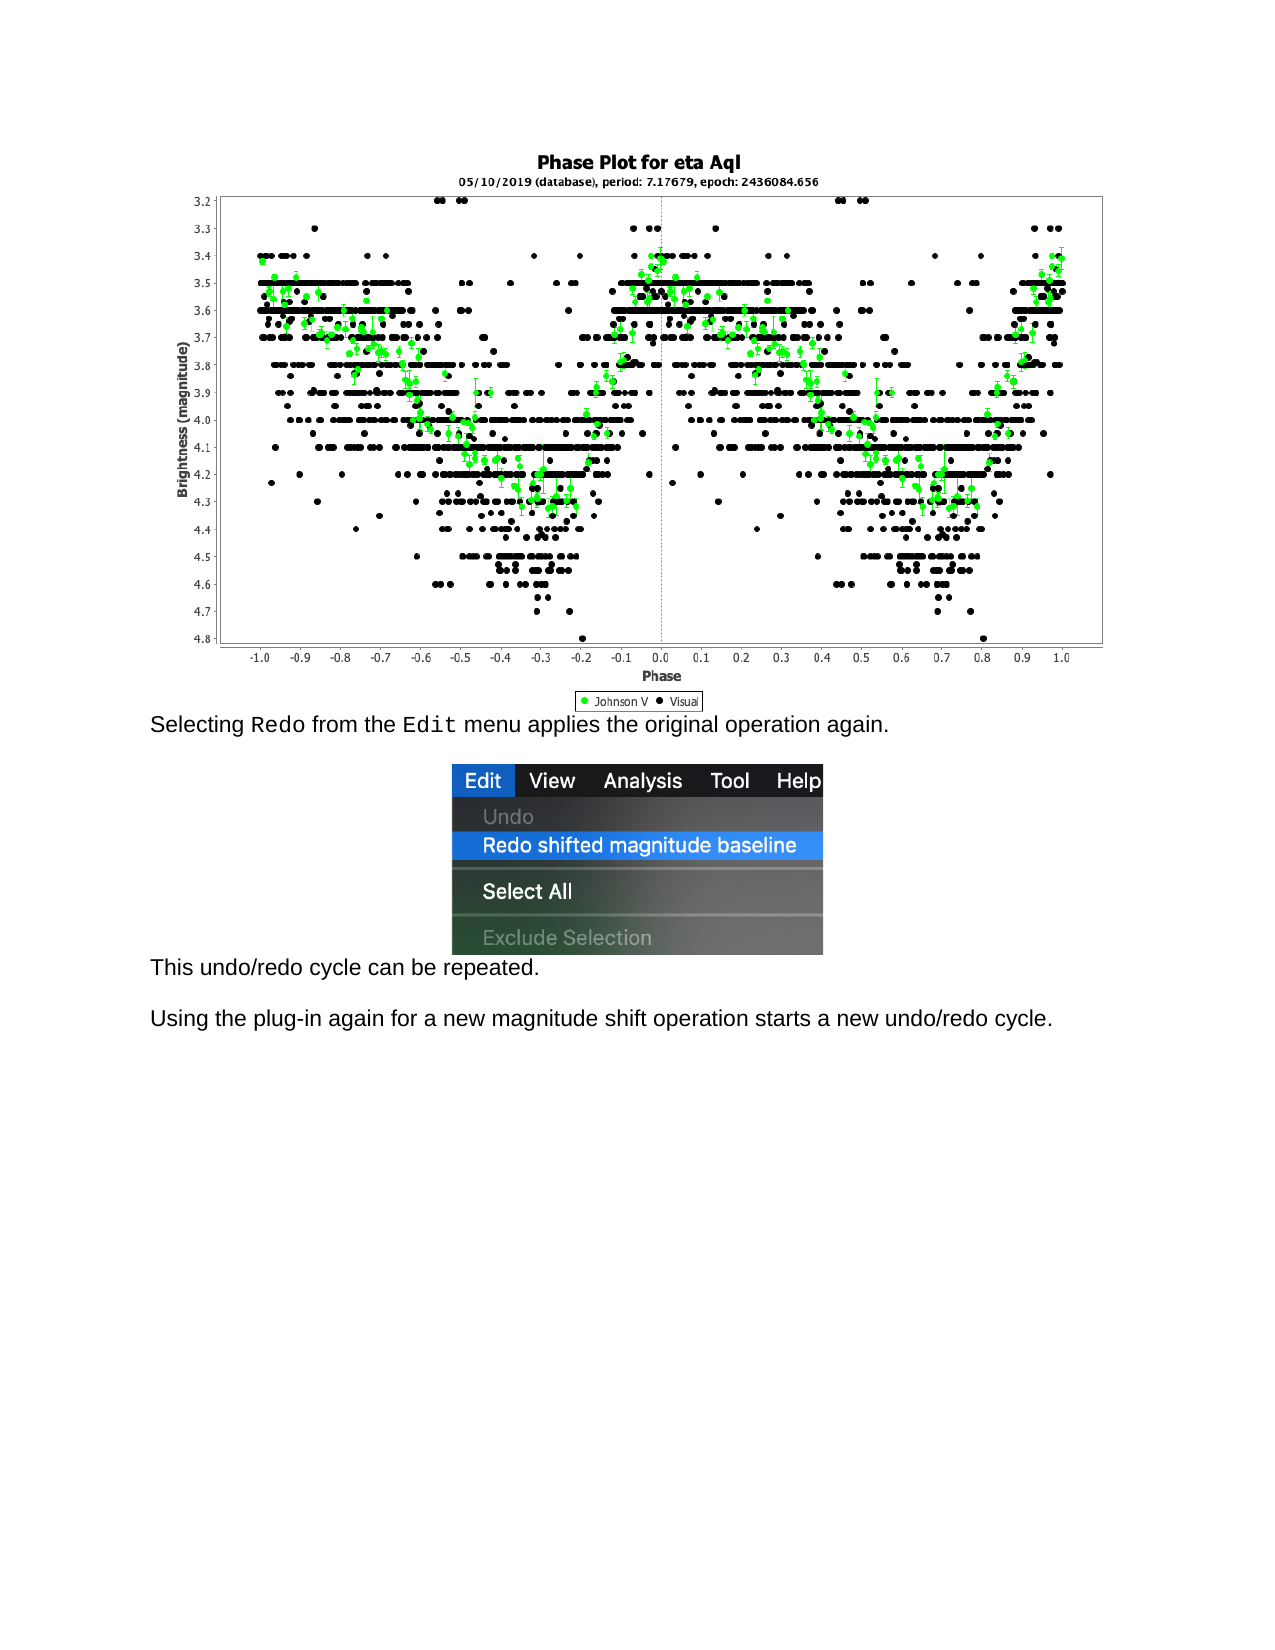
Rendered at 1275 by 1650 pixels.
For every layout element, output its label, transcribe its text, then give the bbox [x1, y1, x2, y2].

text Using the plug-in again for a new magnitude shift operation starts a new undo/redo cycle. [150, 1005, 1125, 1032]
table_header [150, 150, 163, 711]
picture [163, 150, 1113, 712]
picture [451, 764, 824, 955]
table_header [150, 765, 451, 954]
table_header [1113, 150, 1125, 711]
table_header [824, 765, 1125, 954]
text Selecting Redo from the Edit menu applies the original operation again. [150, 711, 1125, 740]
text This undo/redo cycle can be repeated. [150, 954, 1125, 981]
